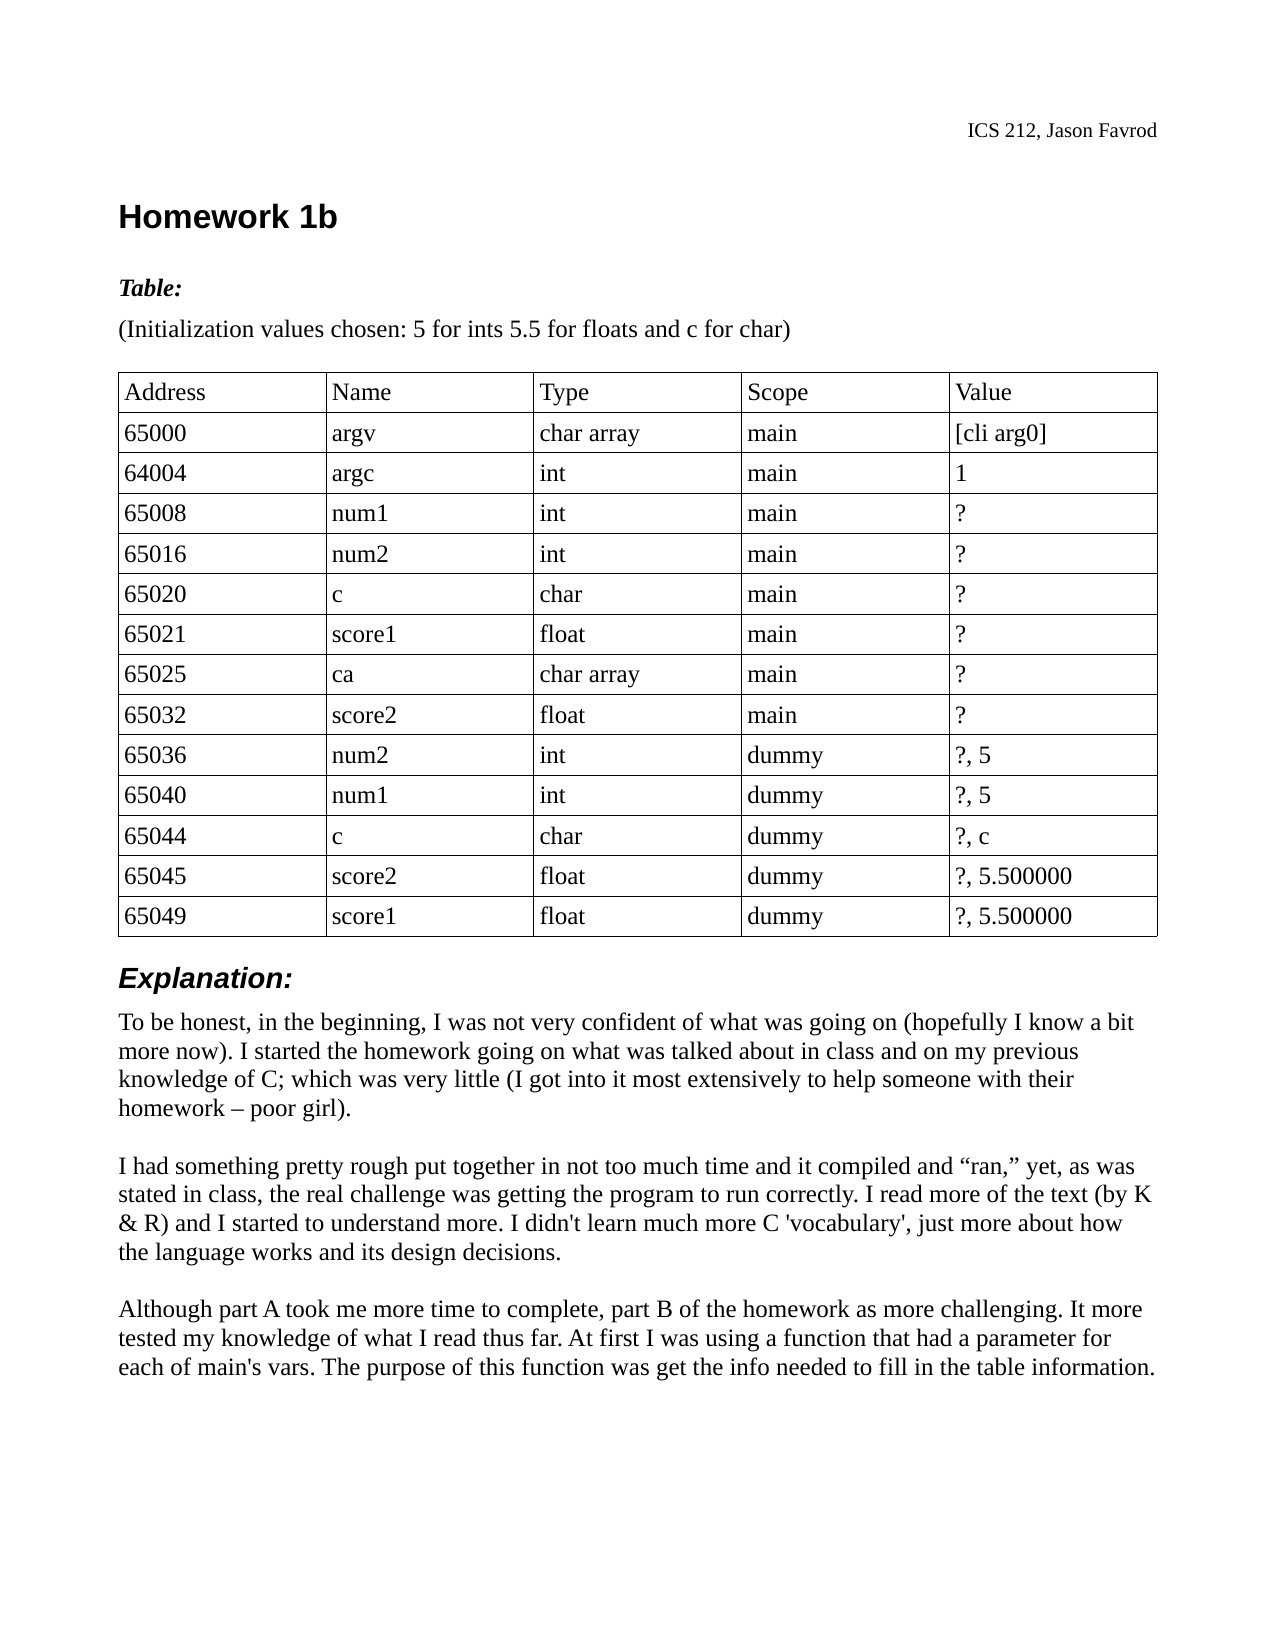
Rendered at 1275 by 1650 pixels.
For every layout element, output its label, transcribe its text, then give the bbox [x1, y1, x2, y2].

table_cell main [742, 413, 949, 452]
table_cell dummy [742, 816, 949, 855]
table_cell main [742, 453, 949, 492]
text To be honest, in the beginning, I was not very confident of what was going on (hopefully I know a bit more now). I started the homework going on what was talked about in class and on my previous knowledge of C; which was very little (I got into it most extensively to help someone with their homework – poor girl). [118, 1007, 1157, 1122]
table_cell ? [950, 615, 1157, 654]
subtitle Explanation: [118, 961, 1157, 994]
table_cell 1 [950, 453, 1157, 492]
table_cell dummy [742, 735, 949, 775]
table_cell int [534, 735, 741, 775]
table_cell ?, 5.500000 [950, 897, 1157, 936]
table_header Address [119, 373, 326, 412]
table_cell int [534, 534, 741, 573]
table_cell float [534, 695, 741, 734]
table_cell 65025 [119, 655, 326, 694]
table_cell 65049 [119, 897, 326, 936]
table_cell num2 [327, 735, 533, 775]
text I had something pretty rough put together in not too much time and it compiled and “ran,” yet, as was stated in class, the real challenge was getting the program to run correctly. I read more of the text (by K & R) and I started to understand more. I didn't learn much more C 'vocabulary', just more about how the language works and its design decisions. [118, 1151, 1157, 1266]
table_cell score1 [327, 897, 533, 936]
table_cell 64004 [119, 453, 326, 492]
table_cell main [742, 534, 949, 573]
table_cell ?, 5.500000 [950, 856, 1157, 896]
table_cell 65032 [119, 695, 326, 734]
table_cell 65036 [119, 735, 326, 775]
table_cell dummy [742, 776, 949, 815]
table_cell 65016 [119, 534, 326, 573]
table_cell argv [327, 413, 533, 452]
table_cell main [742, 494, 949, 533]
table_cell ? [950, 494, 1157, 533]
table_header Scope [742, 373, 949, 412]
table_cell 65045 [119, 856, 326, 896]
table_cell num1 [327, 494, 533, 533]
text (Initialization values chosen: 5 for ints 5.5 for floats and c for char) [118, 314, 1157, 343]
table_header Type [534, 373, 741, 412]
table_cell char array [534, 655, 741, 694]
table_cell ? [950, 695, 1157, 734]
table_cell int [534, 494, 741, 533]
table_cell [cli arg0] [950, 413, 1157, 452]
table_cell score2 [327, 695, 533, 734]
table_cell ? [950, 655, 1157, 694]
table_cell score1 [327, 615, 533, 654]
table_cell 65020 [119, 574, 326, 613]
table_cell dummy [742, 856, 949, 896]
table_cell ? [950, 574, 1157, 613]
table_header Name [327, 373, 533, 412]
table_cell score2 [327, 856, 533, 896]
table_cell 65021 [119, 615, 326, 654]
table_cell float [534, 856, 741, 896]
table_cell 65000 [119, 413, 326, 452]
table_cell ? [950, 534, 1157, 573]
table_cell int [534, 776, 741, 815]
table_cell 65040 [119, 776, 326, 815]
table_header Value [950, 373, 1157, 412]
table_cell char array [534, 413, 741, 452]
table_cell float [534, 615, 741, 654]
table_cell main [742, 655, 949, 694]
table_cell c [327, 816, 533, 855]
table_cell char [534, 816, 741, 855]
table_cell num1 [327, 776, 533, 815]
table_cell ?, 5 [950, 735, 1157, 775]
table_cell ca [327, 655, 533, 694]
table_cell argc [327, 453, 533, 492]
table_cell 65008 [119, 494, 326, 533]
table_cell main [742, 695, 949, 734]
table_cell int [534, 453, 741, 492]
table_cell ?, c [950, 816, 1157, 855]
table_cell ?, 5 [950, 776, 1157, 815]
table_cell num2 [327, 534, 533, 573]
subtitle Homework 1b [118, 197, 1157, 235]
table_cell char [534, 574, 741, 613]
table_cell 65044 [119, 816, 326, 855]
table_cell float [534, 897, 741, 936]
text Although part A took me more time to complete, part B of the homework as more challenging. It more tested my knowledge of what I read thus far. At first I was using a function that had a parameter for each of main's vars. The purpose of this function was get the info needed to fill in the table information. [118, 1294, 1157, 1381]
table_cell main [742, 574, 949, 613]
subtitle Table: [118, 273, 1157, 302]
table_cell dummy [742, 897, 949, 936]
table_cell c [327, 574, 533, 613]
table_cell main [742, 615, 949, 654]
